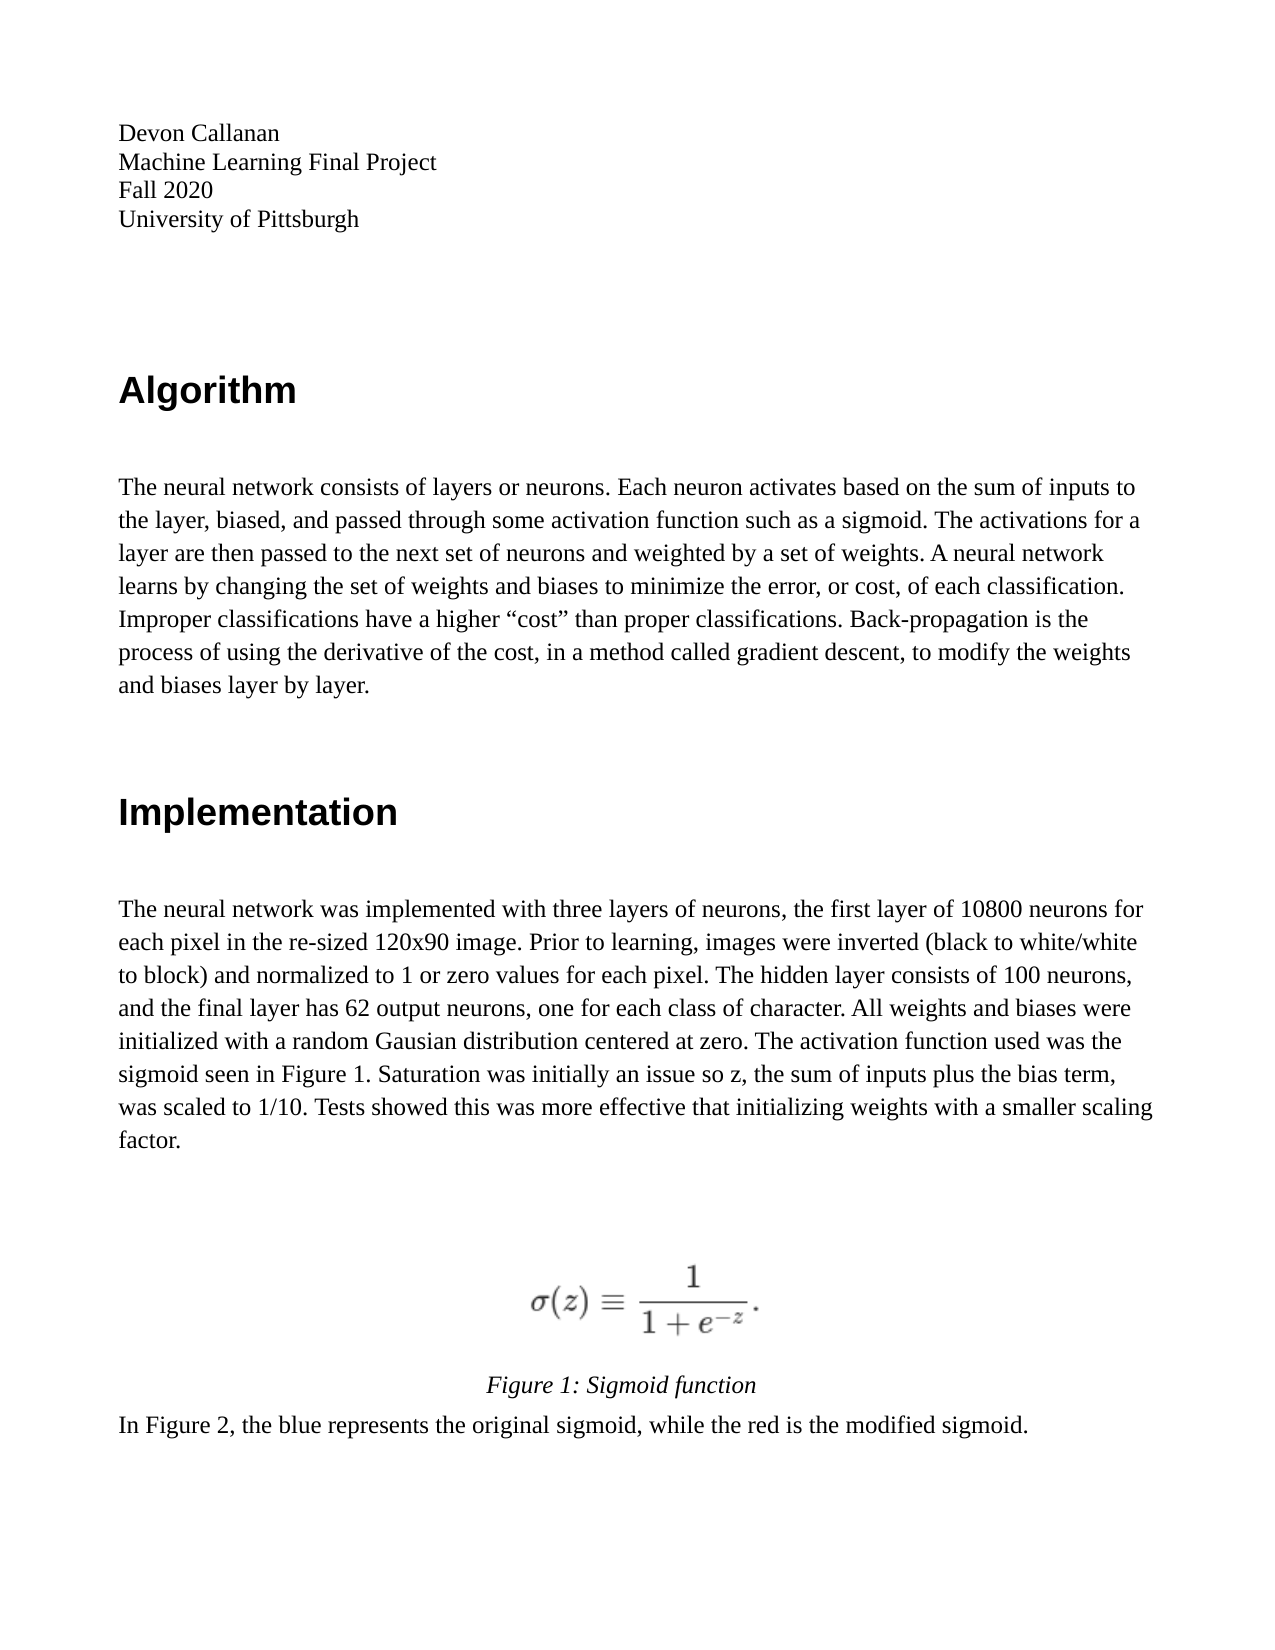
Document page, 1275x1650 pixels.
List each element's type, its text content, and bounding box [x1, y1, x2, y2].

text University of Pittsburgh [118, 204, 1157, 233]
text Figure 1: Sigmoid function [486, 1371, 800, 1399]
text Fall 2020 [118, 176, 1157, 204]
text Machine Learning Final Project [118, 147, 1157, 176]
text The neural network consists of layers or neurons. Each neuron activates based on the sum of inputs to the layer, biased, and passed through some activation function such as a sigmoid. The activations for a layer are then passed to the next set of neurons and weighted by a set of weights. A neural network learns by changing the set of weights and biases to minimize the error, or cost, of each classification. Improper classifications have a higher “cost” than proper classifications. Back-propagation is the process of using the derivative of the cost, in a method called gradient descent, to modify the weights and biases layer by layer. [118, 472, 1157, 699]
picture [486, 1223, 800, 1371]
text In Figure 2, the blue represents the original sigmoid, while the red is the modified sigmoid. [118, 1411, 1157, 1439]
subtitle Algorithm [118, 368, 1157, 412]
subtitle Implementation [118, 790, 1157, 834]
text The neural network was implemented with three layers of neurons, the first layer of 10800 neurons for each pixel in the re-sized 120x90 image. Prior to learning, images were inverted (black to white/white to block) and normalized to 1 or zero values for each pixel. The hidden layer consists of 100 neurons, and the final layer has 62 output neurons, one for each class of character. All weights and biases were initialized with a random Gausian distribution centered at zero. The activation function used was the sigmoid seen in Figure 1. Saturation was initially an issue so z, the sum of inputs plus the bias term, was scaled to 1/10. Tests showed this was more effective that initializing weights with a smaller scaling factor. [118, 894, 1157, 1154]
text Devon Callanan [118, 118, 1157, 147]
